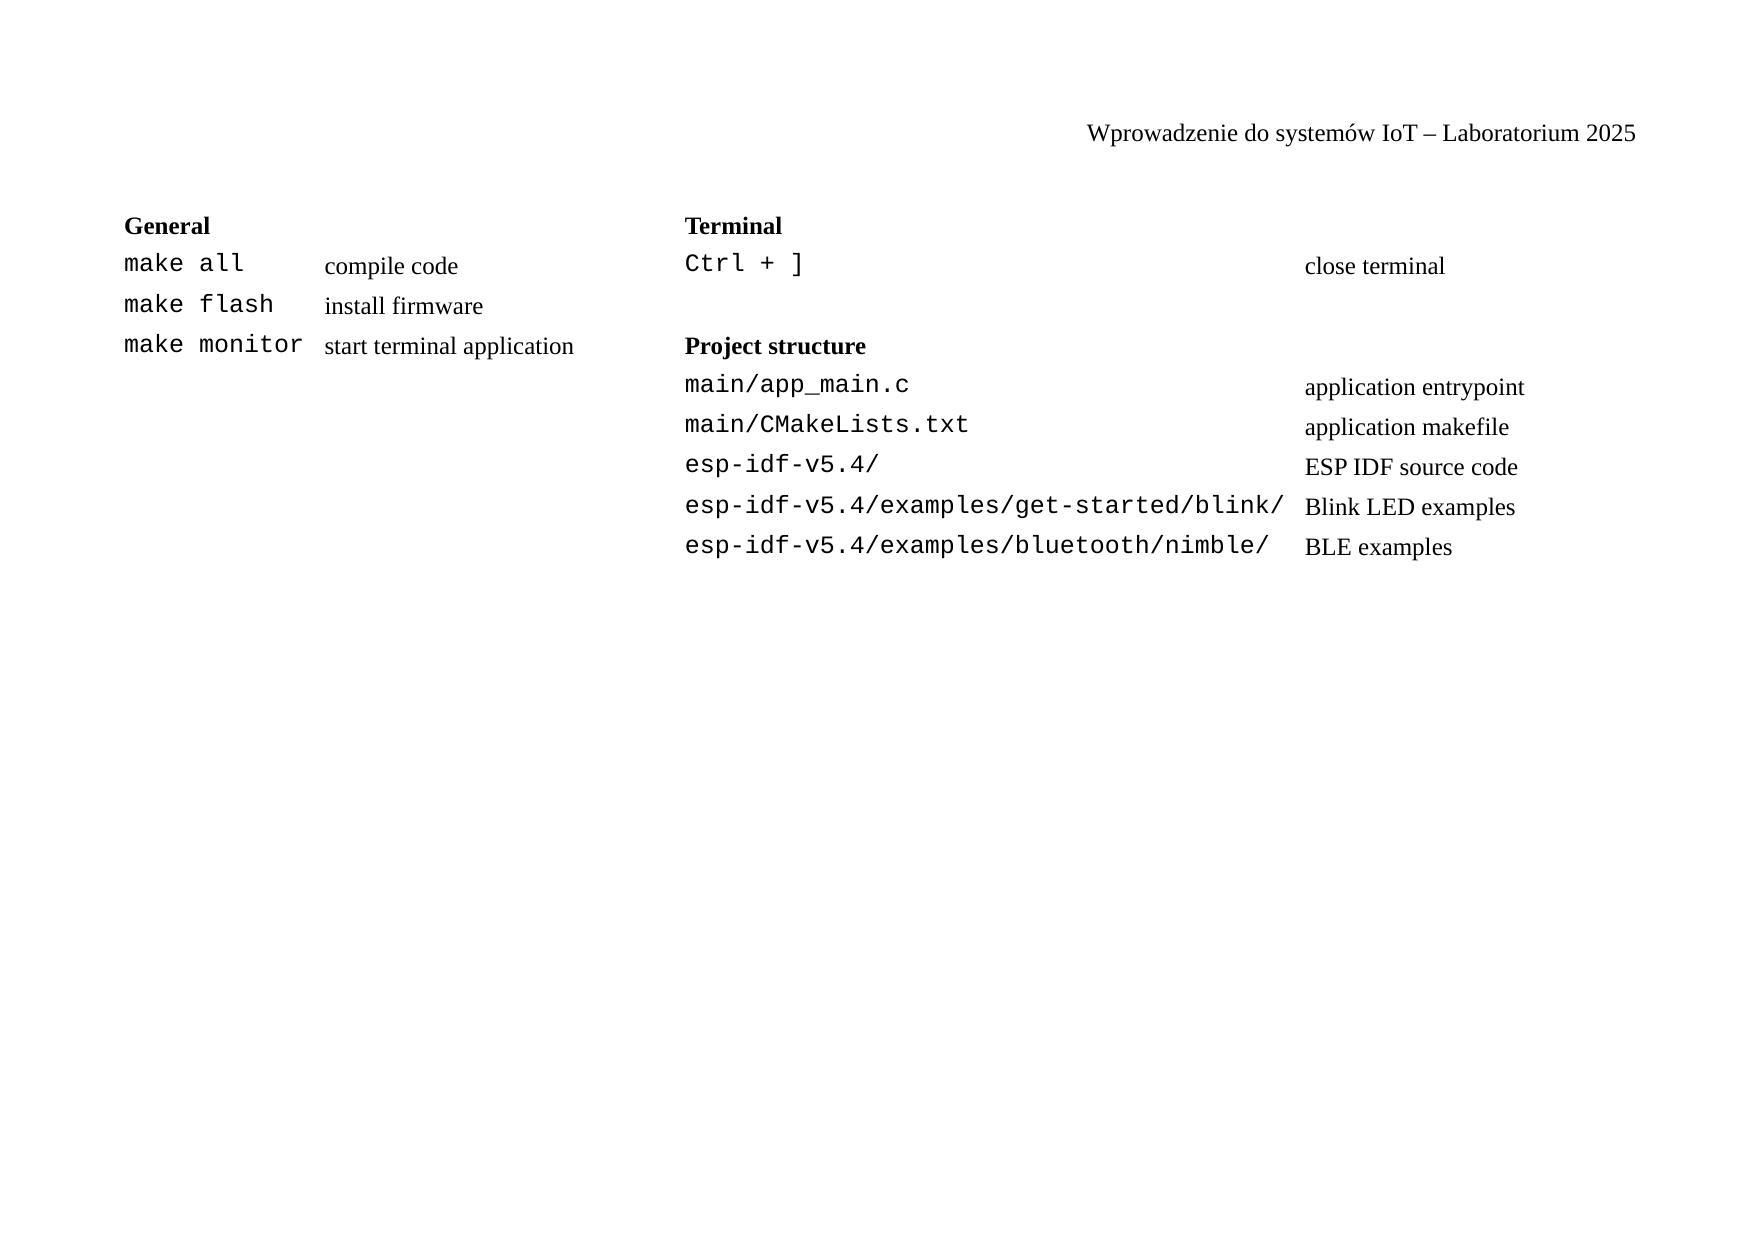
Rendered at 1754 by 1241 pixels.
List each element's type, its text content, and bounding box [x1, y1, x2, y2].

table_cell [319, 406, 679, 446]
table_cell [118, 567, 319, 607]
table_cell BLE examples [1299, 527, 1635, 567]
table_cell application makefile [1299, 406, 1635, 446]
table_cell [118, 406, 319, 446]
table_cell [1299, 567, 1635, 607]
table_cell [118, 487, 319, 527]
table_cell make monitor [118, 326, 319, 366]
table_cell Ctrl + ] [679, 245, 1299, 286]
table_cell esp-idf-v5.4/ [679, 446, 1299, 487]
table_cell make flash [118, 286, 319, 326]
table_cell esp-idf-v5.4/examples/get-started/blink/ [679, 487, 1299, 527]
table_header General [118, 205, 679, 245]
table_cell [1299, 286, 1635, 326]
table_cell [118, 446, 319, 487]
table_cell [118, 366, 319, 406]
table_cell esp-idf-v5.4/examples/bluetooth/nimble/ [679, 527, 1299, 567]
table_cell make all [118, 245, 319, 286]
table_cell Project structure [679, 326, 1299, 366]
table_cell start terminal application [319, 326, 679, 366]
table_cell install firmware [319, 286, 679, 326]
table_cell [679, 567, 1299, 607]
table_cell [1299, 326, 1635, 366]
table_cell application entrypoint [1299, 366, 1635, 406]
table_cell [679, 286, 1299, 326]
table_header Terminal [679, 205, 1635, 245]
table_cell ESP IDF source code [1299, 446, 1635, 487]
table_cell [319, 366, 679, 406]
table_cell [319, 446, 679, 487]
table_cell main/CMakeLists.txt [679, 406, 1299, 446]
table_cell [319, 527, 679, 567]
table_cell [319, 567, 679, 607]
table_cell close terminal [1299, 245, 1635, 286]
table_cell [118, 527, 319, 567]
table_cell Blink LED examples [1299, 487, 1635, 527]
table_cell compile code [319, 245, 679, 286]
table_cell main/app_main.c [679, 366, 1299, 406]
table_cell [319, 487, 679, 527]
